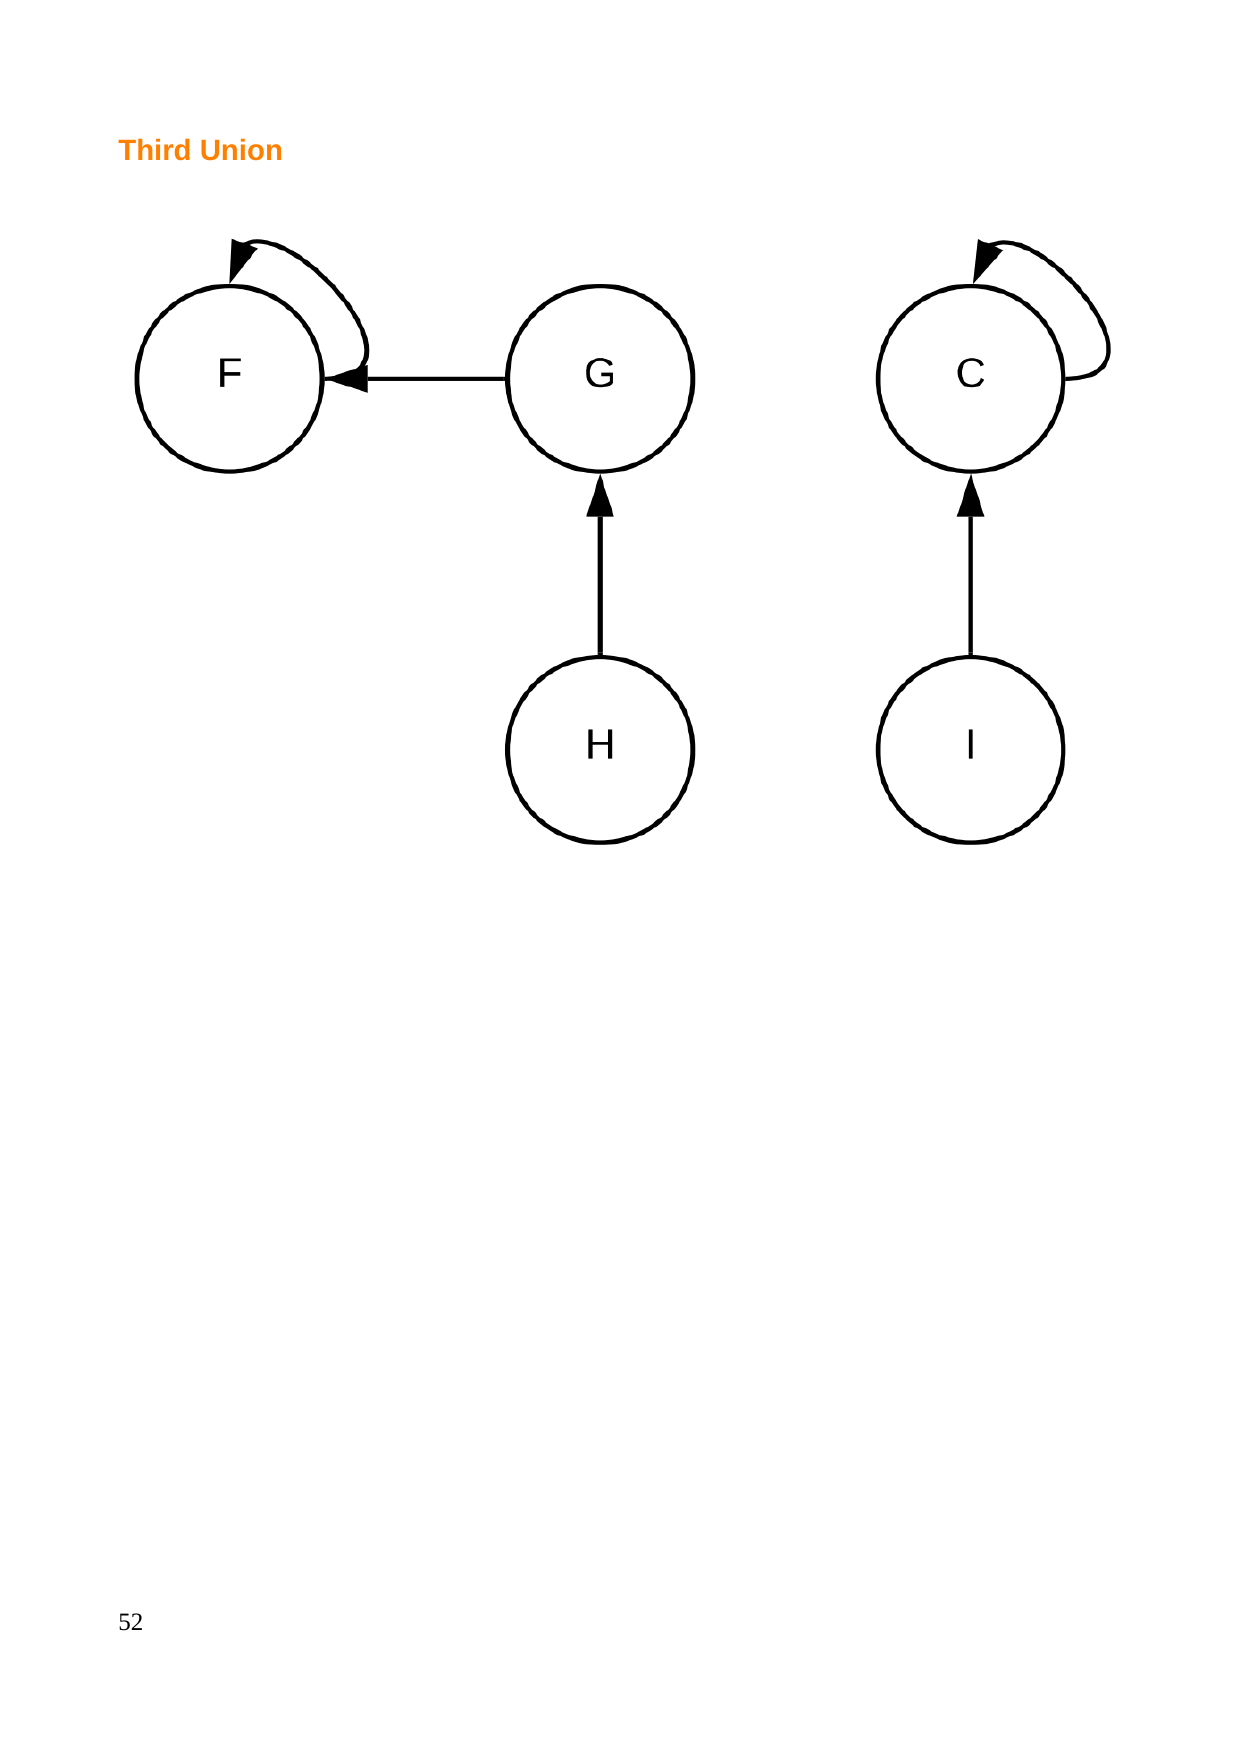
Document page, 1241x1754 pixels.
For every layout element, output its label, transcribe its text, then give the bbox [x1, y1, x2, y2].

picture [118, 183, 1123, 895]
subtitle Third Union [118, 133, 1122, 166]
